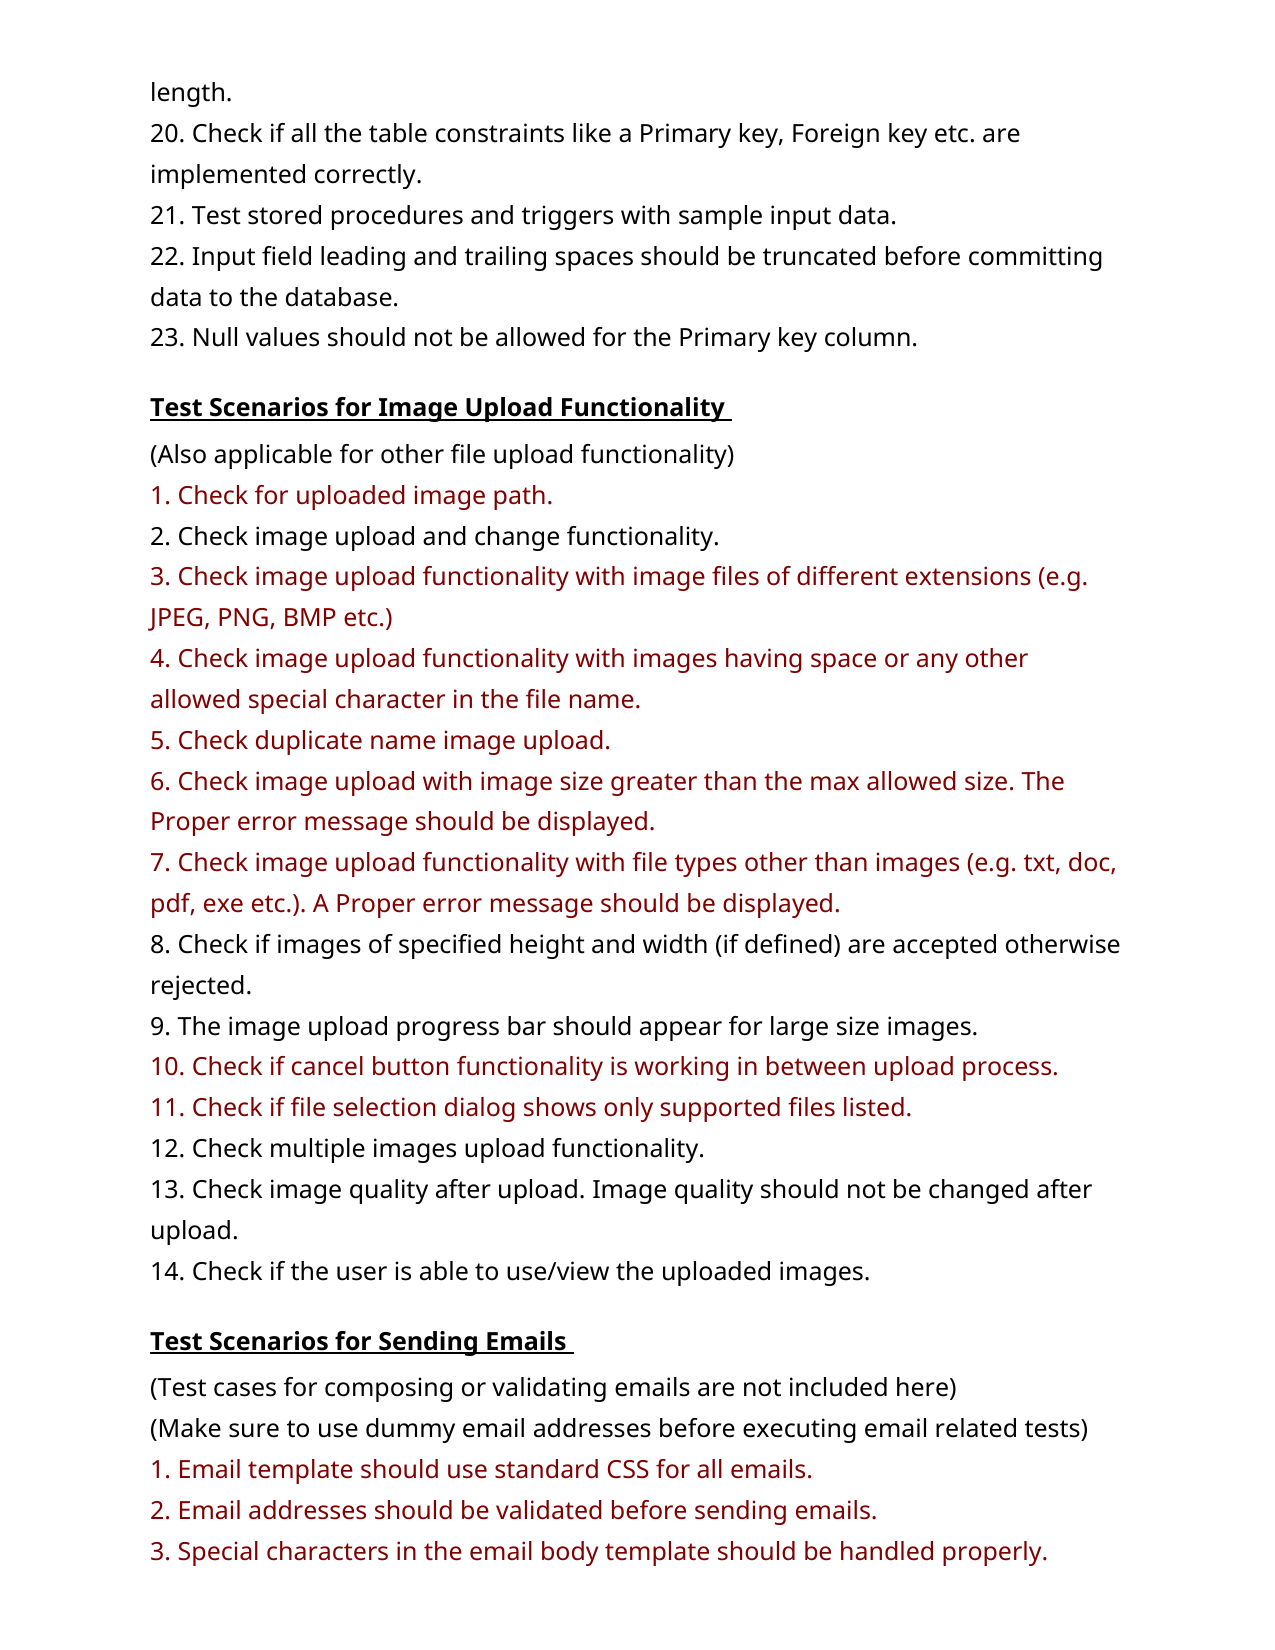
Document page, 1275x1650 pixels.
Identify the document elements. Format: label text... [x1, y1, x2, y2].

text length. 20. Check if all the table constraints like a Primary key, Foreign key etc. are implemented correctly. 21. Test stored procedures and triggers with sample input data. 22. Input field leading and trailing spaces should be truncated before committing data to the database. 23. Null values should not be allowed for the Primary key column. [150, 75, 1125, 354]
text Test Scenarios for Image Upload Functionality [150, 390, 1125, 424]
text Test Scenarios for Sending Emails [150, 1323, 1125, 1357]
text (Also applicable for other file upload functionality) 1. Check for uploaded image path. 2. Check image upload and change functionality. 3. Check image upload functionality with image files of different extensions (e.g. JPEG, PNG, BMP etc.) 4. Check image upload functionality with images having space or any other allowed special character in the file name. 5. Check duplicate name image upload. 6. Check image upload with image size greater than the max allowed size. The Proper error message should be displayed. 7. Check image upload functionality with file types other than images (e.g. txt, doc, pdf, exe etc.). A Proper error message should be displayed. 8. Check if images of specified height and width (if defined) are accepted otherwise rejected. 9. The image upload progress bar should appear for large size images. 10. Check if cancel button functionality is working in between upload process. 11. Check if file selection dialog shows only supported files listed. 12. Check multiple images upload functionality. 13. Check image quality after upload. Image quality should not be changed after upload. 14. Check if the user is able to use/view the uploaded images. [150, 437, 1125, 1287]
text (Test cases for composing or validating emails are not included here) (Make sure to use dummy email addresses before executing email related tests) 1. Email template should use standard CSS for all emails. 2. Email addresses should be validated before sending emails. 3. Special characters in the email body template should be handled properly. [150, 1370, 1125, 1567]
